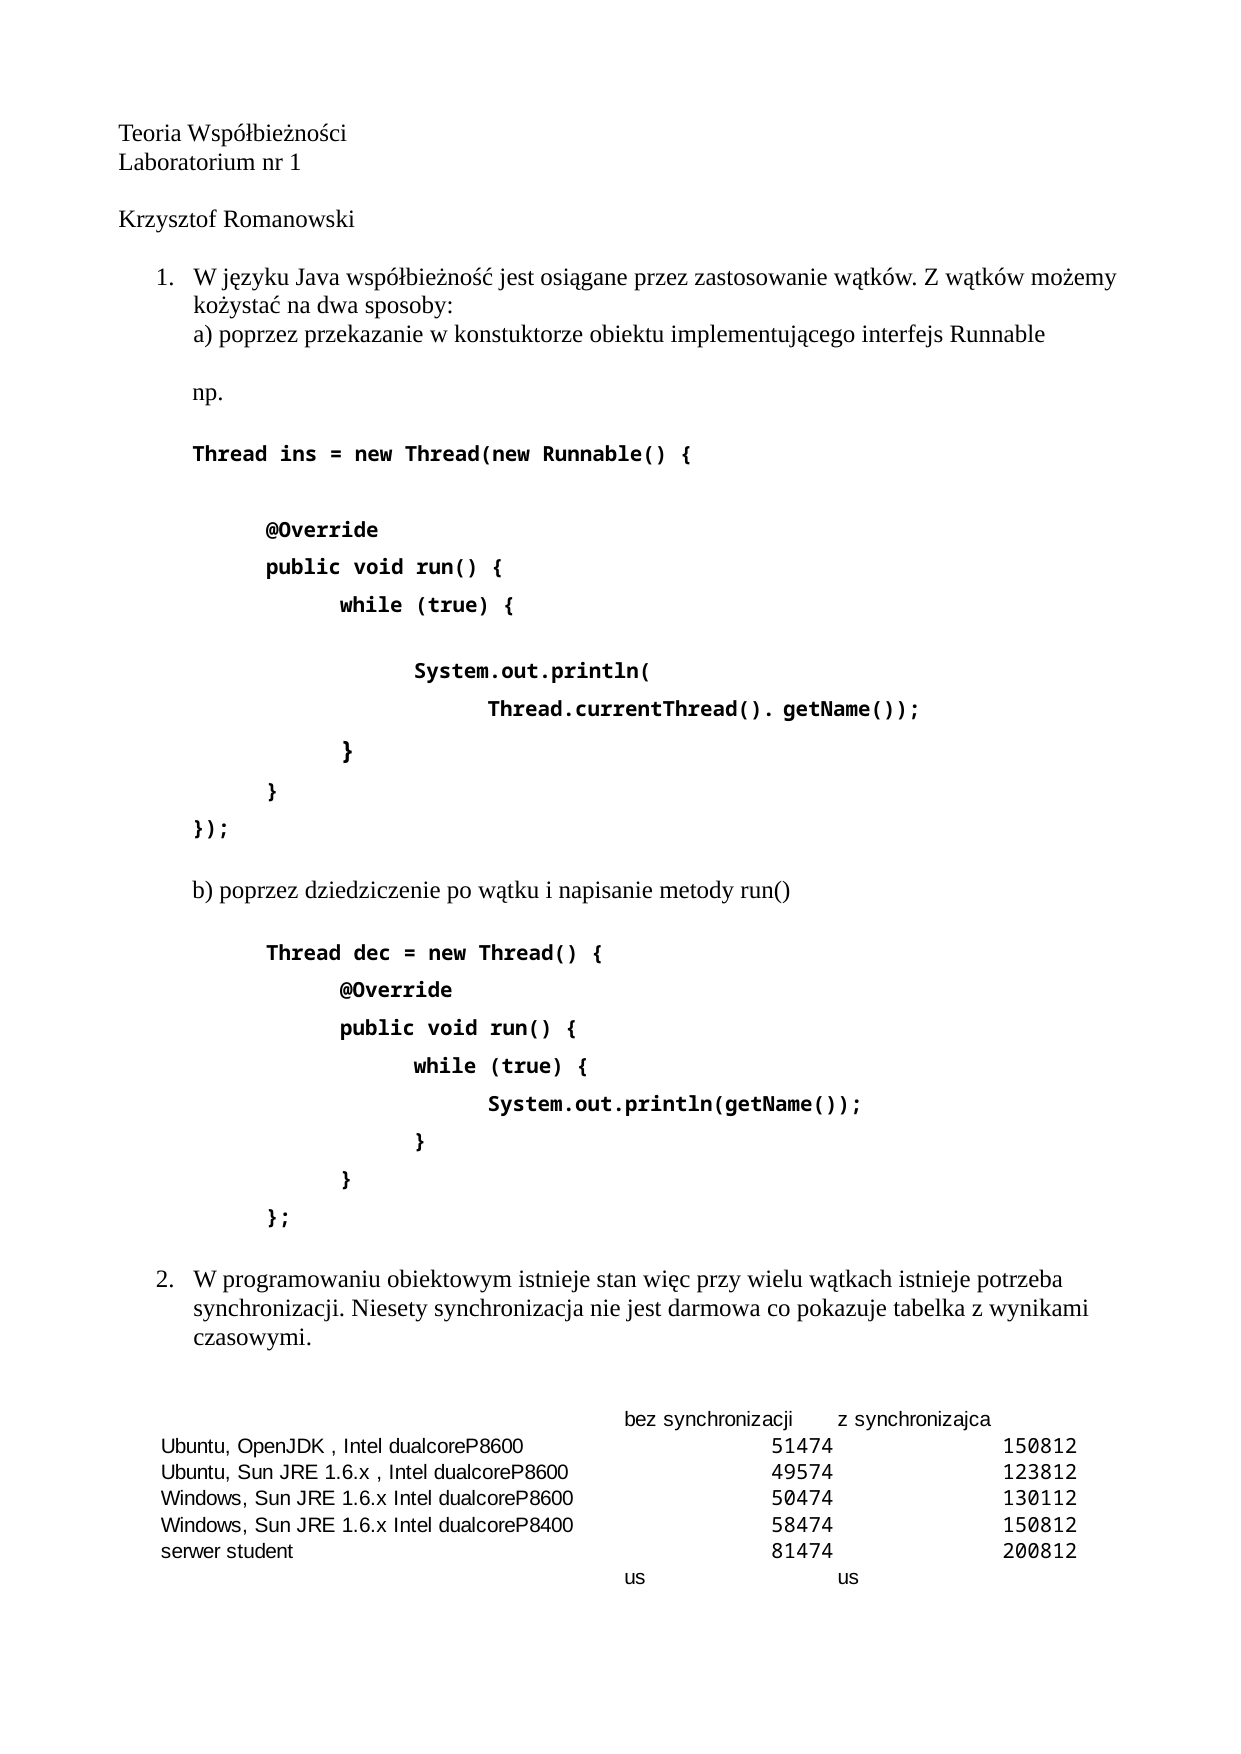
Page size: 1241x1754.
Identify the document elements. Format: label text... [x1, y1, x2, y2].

list a) poprzez przekazanie w konstuktorze obiektu implementującego interfejs Runnable [156, 319, 1122, 348]
text } [118, 1127, 1122, 1155]
text while (true) { [118, 590, 1122, 619]
text Thread.currentThread(). getName()); [118, 694, 1122, 723]
text } [118, 1164, 1122, 1193]
list W języku Java współbieżność jest osiągane przez zastosowanie wątków. Z wątków możemy kożystać na dwa sposoby: [156, 262, 1122, 319]
text System.out.println(getName()); [118, 1089, 1122, 1117]
list W programowaniu obiektowym istnieje stan więc przy wielu wątkach istnieje potrzeba synchronizacji. Niesety synchronizacja nie jest darmowa co pokazuje tabelka z wynikami czasowymi. [156, 1264, 1122, 1350]
text } [118, 776, 1122, 804]
text @Override [118, 515, 1122, 543]
text Krzysztof Romanowski [118, 204, 1122, 233]
text @Override [118, 975, 1122, 1004]
text Teoria Współbieżności [118, 118, 1122, 147]
text np. [118, 377, 1122, 406]
text Thread ins = new Thread(new Runnable() { [118, 439, 1122, 467]
text while (true) { [118, 1051, 1122, 1079]
text System.out.println( [118, 628, 1122, 685]
text }; [118, 1202, 1122, 1231]
text b) poprzez dziedziczenie po wątku i napisanie metody run() [118, 875, 1122, 904]
text public void run() { [118, 1013, 1122, 1042]
text Thread dec = new Thread() { [118, 938, 1122, 966]
text }); [118, 813, 1122, 842]
text public void run() { [118, 552, 1122, 581]
text } [118, 732, 1122, 766]
text Laboratorium nr 1 [118, 147, 1122, 176]
